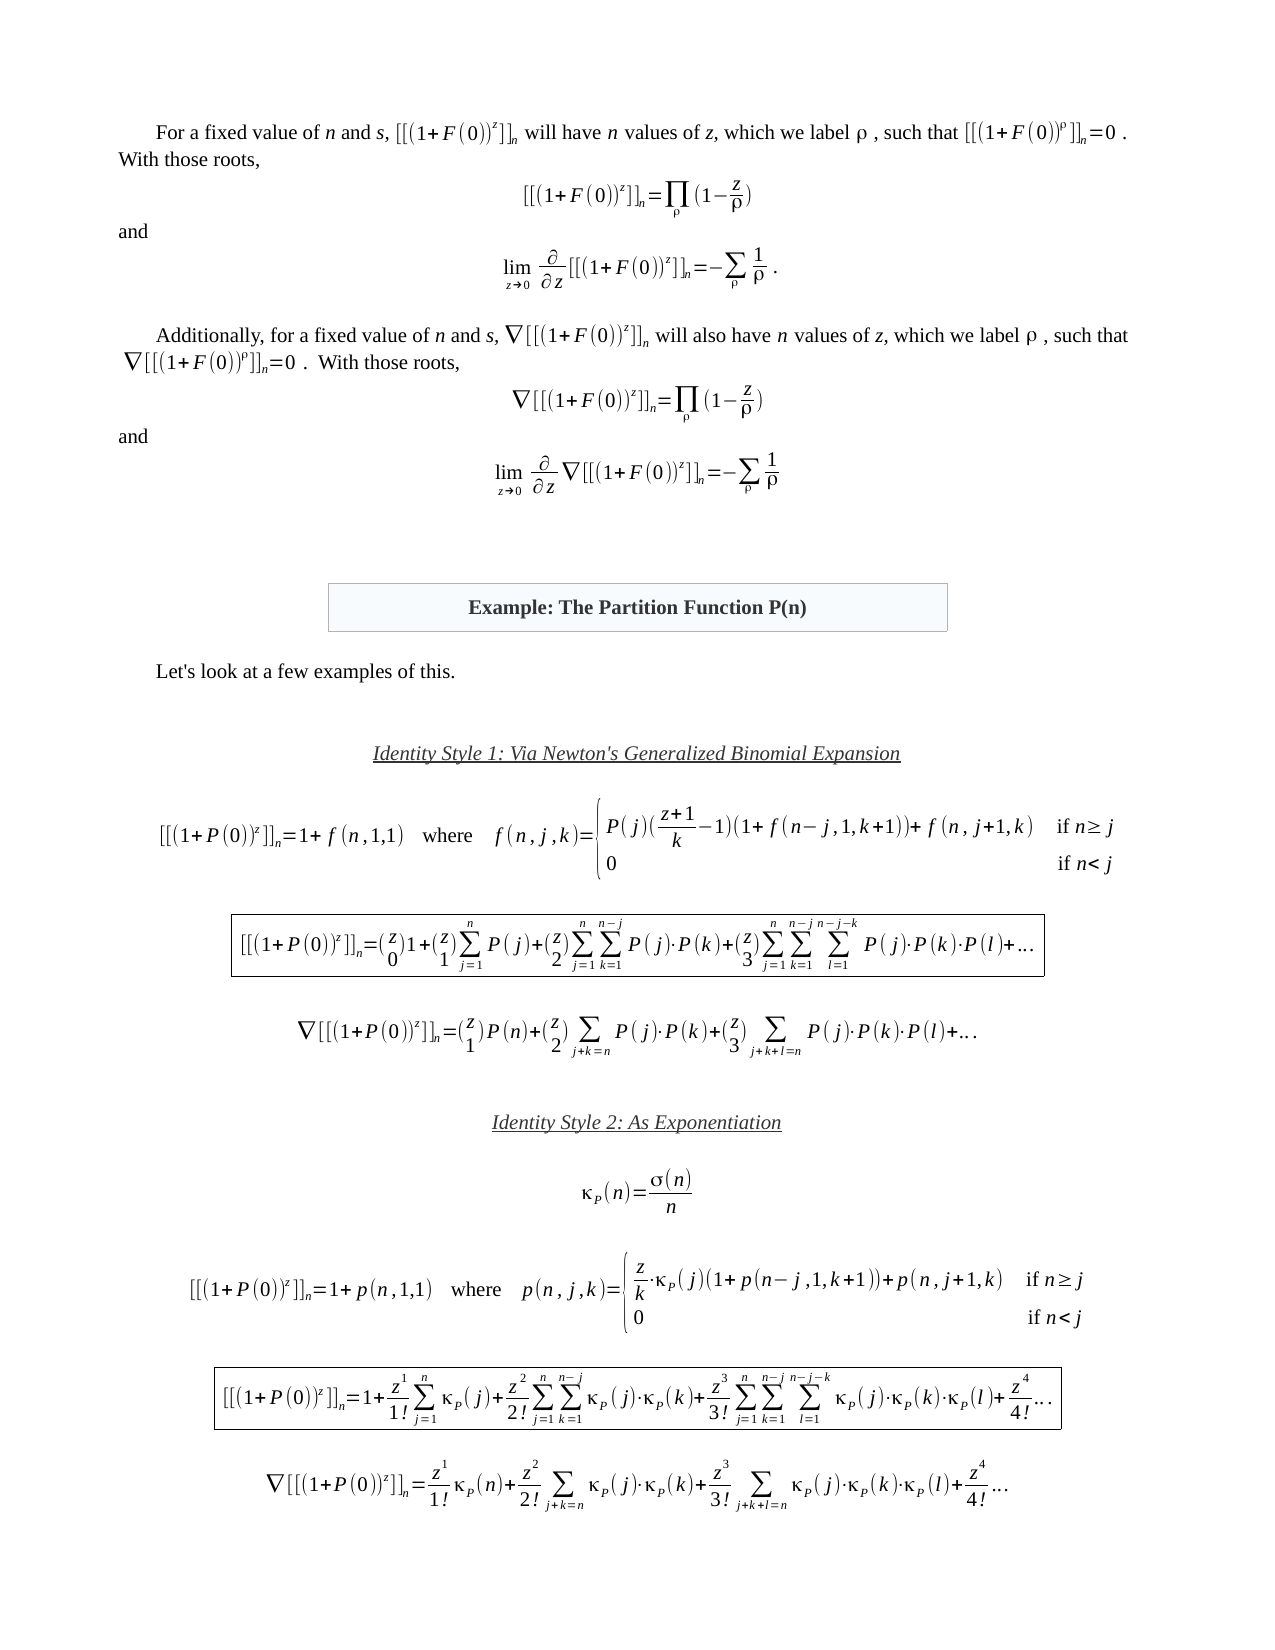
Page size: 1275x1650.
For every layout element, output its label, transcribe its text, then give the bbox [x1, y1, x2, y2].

text Example: The Partition Function P(n) [329, 584, 947, 631]
text and [118, 219, 1157, 243]
text Let's look at a few examples of this. [118, 659, 1157, 683]
text For a fixed value of n and s,will havevalues of z, which we label, such that. With those roots, [118, 118, 1157, 171]
text . [118, 243, 1157, 292]
text Additionally, for a fixed value of n and s,will also havevalues of z, which we label, such that. With those roots, [118, 320, 1157, 377]
text and [118, 424, 1157, 448]
text Identity Style 1: Via Newton's Generalized Binomial Expansion [118, 741, 1157, 764]
text Identity Style 2: As Exponentiation [118, 1110, 1157, 1134]
